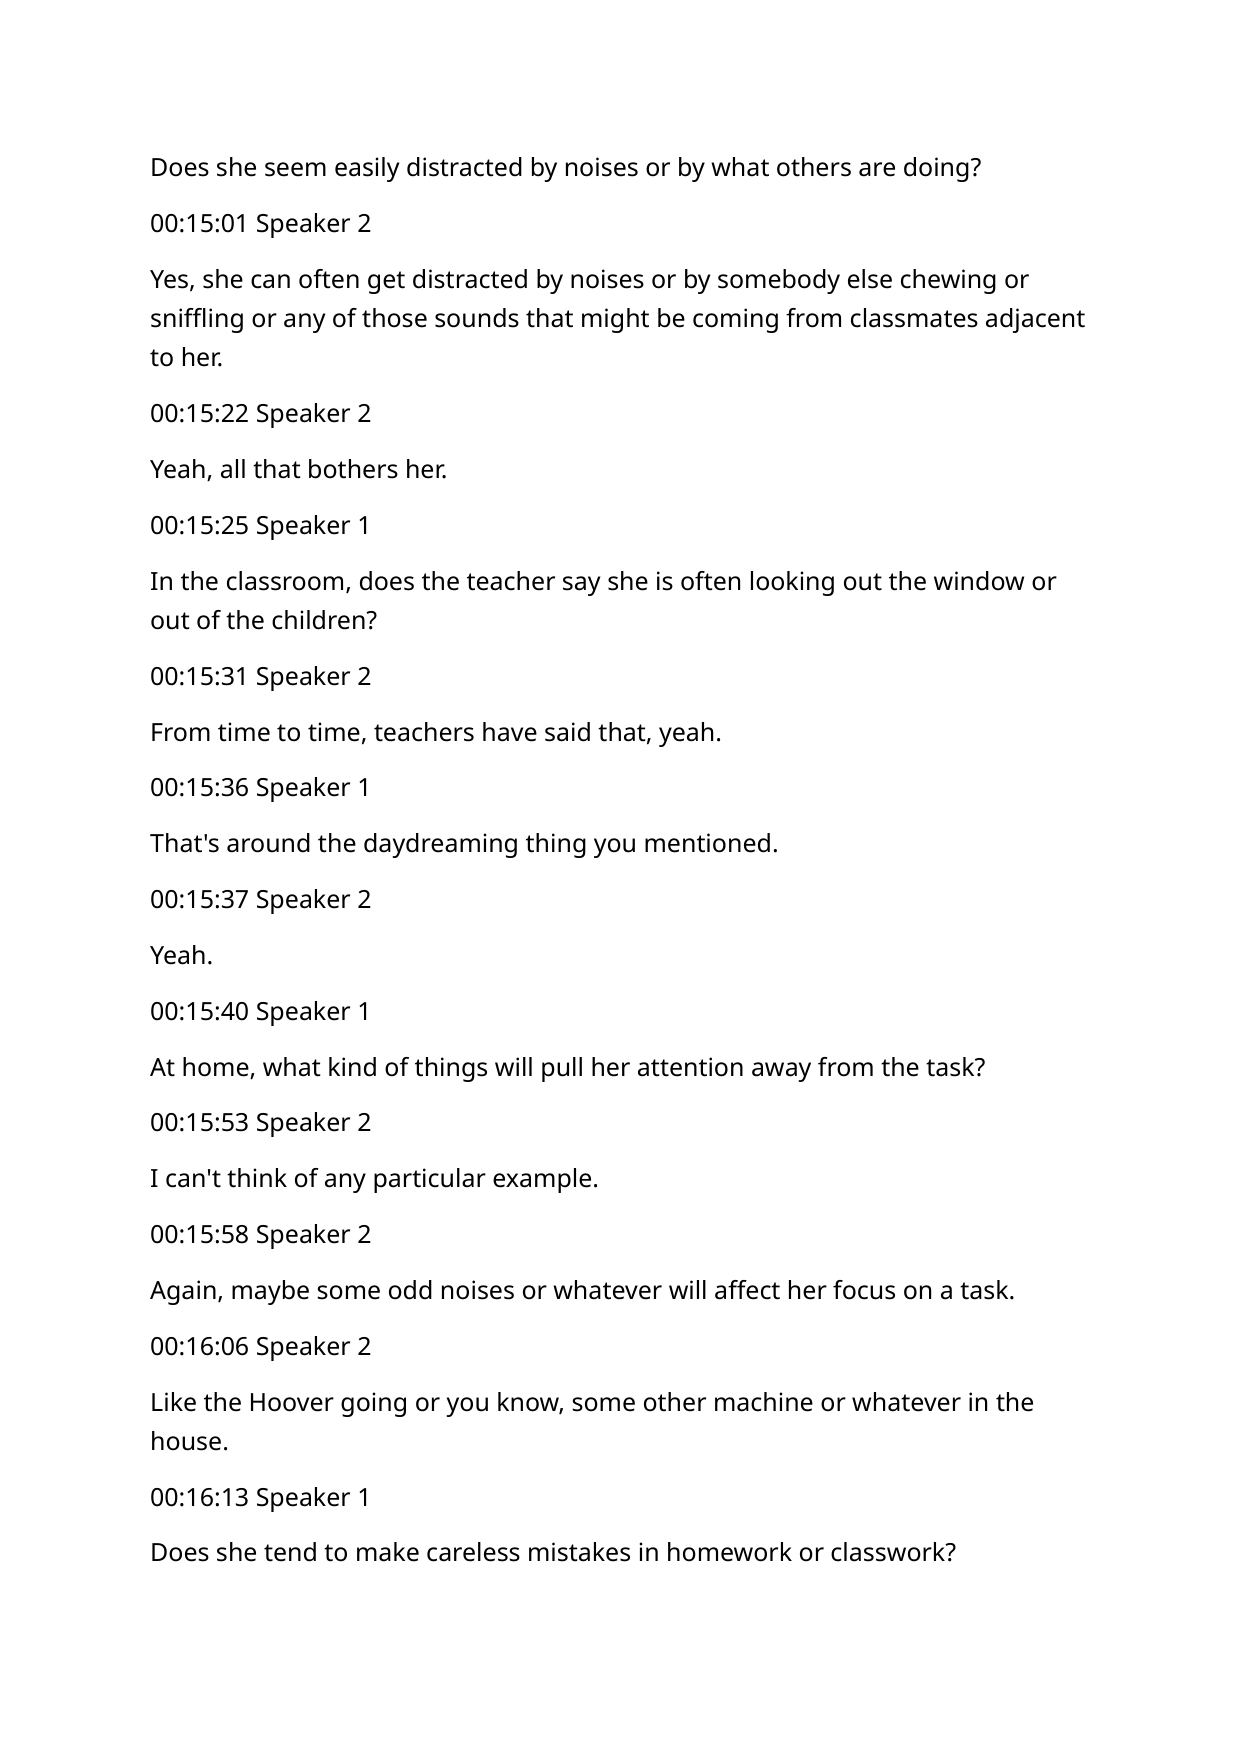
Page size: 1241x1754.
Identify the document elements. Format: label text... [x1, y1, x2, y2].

text Yeah, all that bothers her. [150, 452, 1090, 486]
text 00:15:25 Speaker 1 [150, 507, 1090, 542]
text 00:15:31 Speaker 2 [150, 658, 1090, 692]
text 00:15:36 Speaker 1 [150, 770, 1090, 804]
text Yeah. [150, 937, 1090, 972]
text I can't think of any particular example. [150, 1161, 1090, 1195]
text Again, maybe some odd noises or whatever will affect her focus on a task. [150, 1272, 1090, 1307]
text Yes, she can often get distracted by noises or by somebody else chewing or sniffling or any of those sounds that might be coming from classmates adjacent to her. [150, 262, 1090, 374]
text 00:15:40 Speaker 1 [150, 993, 1090, 1027]
text Like the Hoover going or you know, some other machine or whatever in the house. [150, 1384, 1090, 1457]
text 00:16:06 Speaker 2 [150, 1328, 1090, 1362]
text In the classroom, does the teacher say she is often looking out the window or out of the children? [150, 563, 1090, 637]
text At home, what kind of things will pull her attention away from the task? [150, 1049, 1090, 1083]
text 00:15:37 Speaker 2 [150, 882, 1090, 916]
text 00:16:13 Speaker 1 [150, 1479, 1090, 1513]
text Does she tend to make careless mistakes in homework or classwork? [150, 1535, 1090, 1569]
text 00:15:58 Speaker 2 [150, 1217, 1090, 1251]
text That's around the daydreaming thing you mentioned. [150, 826, 1090, 860]
text 00:15:01 Speaker 2 [150, 206, 1090, 240]
text Does she seem easily distracted by noises or by what others are doing? [150, 150, 1090, 184]
text 00:15:53 Speaker 2 [150, 1105, 1090, 1139]
text From time to time, teachers have said that, yeah. [150, 714, 1090, 748]
text 00:15:22 Speaker 2 [150, 396, 1090, 430]
